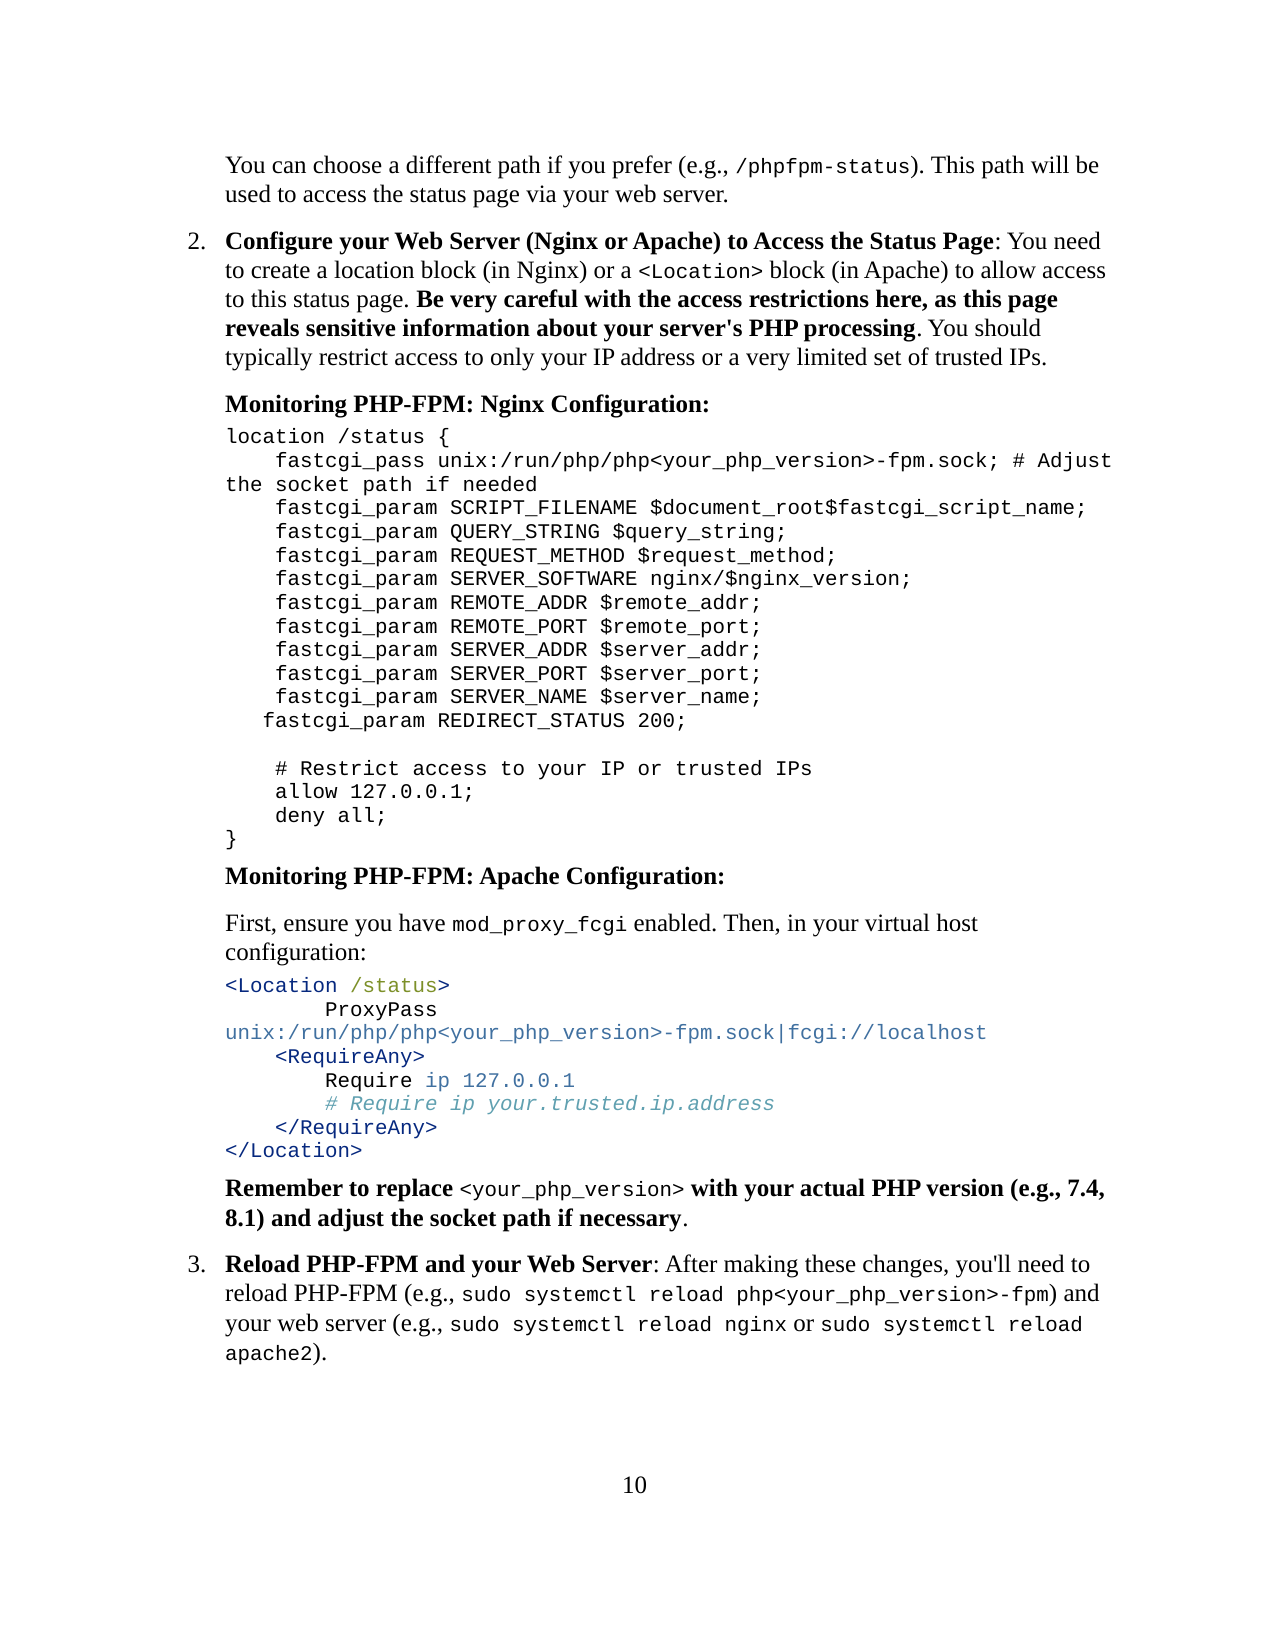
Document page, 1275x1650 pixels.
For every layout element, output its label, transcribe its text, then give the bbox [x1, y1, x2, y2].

list fastcgi_param REDIRECT_STATUS 200; [187, 710, 1125, 734]
list </RequireAny> [187, 1117, 1125, 1141]
list <RequireAny> [187, 1046, 1125, 1069]
list </Location> [187, 1141, 1125, 1164]
list <Location /status> [187, 975, 1125, 999]
list # Require ip your.trusted.ip.address [187, 1093, 1125, 1117]
list fastcgi_param SERVER_ADDR $server_addr; [187, 639, 1125, 663]
list fastcgi_param SERVER_PORT $server_port; [187, 663, 1125, 687]
list fastcgi_param SERVER_NAME $server_name; [187, 687, 1125, 710]
list # Restrict access to your IP or trusted IPs [187, 757, 1125, 781]
list fastcgi_param SERVER_SOFTWARE nginx/$nginx_version; [187, 568, 1125, 592]
list location /status { [187, 426, 1125, 450]
list fastcgi_param REMOTE_ADDR $remote_addr; [187, 592, 1125, 616]
list First, ensure you have mod_proxy_fcgi enabled. Then, in your virtual host configuration: [187, 908, 1125, 966]
list allow 127.0.0.1; [187, 781, 1125, 805]
list fastcgi_param QUERY_STRING $query_string; [187, 521, 1125, 545]
list Require ip 127.0.0.1 [187, 1069, 1125, 1093]
list deny all; [187, 805, 1125, 828]
list fastcgi_param SCRIPT_FILENAME $document_root$fastcgi_script_name; [187, 497, 1125, 521]
list Monitoring PHP-FPM: Nginx Configuration: [187, 389, 1125, 417]
list You can choose a different path if you prefer (e.g., /phpfpm-status). This path will be used to access the status page via your web server. [187, 150, 1125, 208]
list } [187, 828, 1125, 852]
list ProxyPass unix:/run/php/php<your_php_version>-fpm.sock|fcgi://localhost [187, 999, 1125, 1046]
list fastcgi_param REMOTE_PORT $remote_port; [187, 616, 1125, 639]
list fastcgi_param REQUEST_METHOD $request_method; [187, 545, 1125, 568]
list fastcgi_pass unix:/run/php/php<your_php_version>-fpm.sock; # Adjust the socket path if needed [187, 450, 1125, 497]
list Monitoring PHP-FPM: Apache Configuration: [187, 861, 1125, 890]
list Remember to replace <your_php_version> with your actual PHP version (e.g., 7.4, 8.1) and adjust the socket path if necessary. [187, 1173, 1125, 1231]
list Configure your Web Server (Nginx or Apache) to Access the Status Page: You need to create a location block (in Nginx) or a <Location> block (in Apache) to allow access to this status page. Be very careful with the access restrictions here, as this page reveals sensitive information about your server's PHP processing. You should typically restrict access to only your IP address or a very limited set of trusted IPs. [187, 226, 1125, 371]
list Reload PHP-FPM and your Web Server: After making these changes, you'll need to reload PHP-FPM (e.g., sudo systemctl reload php<your_php_version>-fpm) and your web server (e.g., sudo systemctl reload nginx or sudo systemctl reload apache2). [187, 1249, 1125, 1367]
